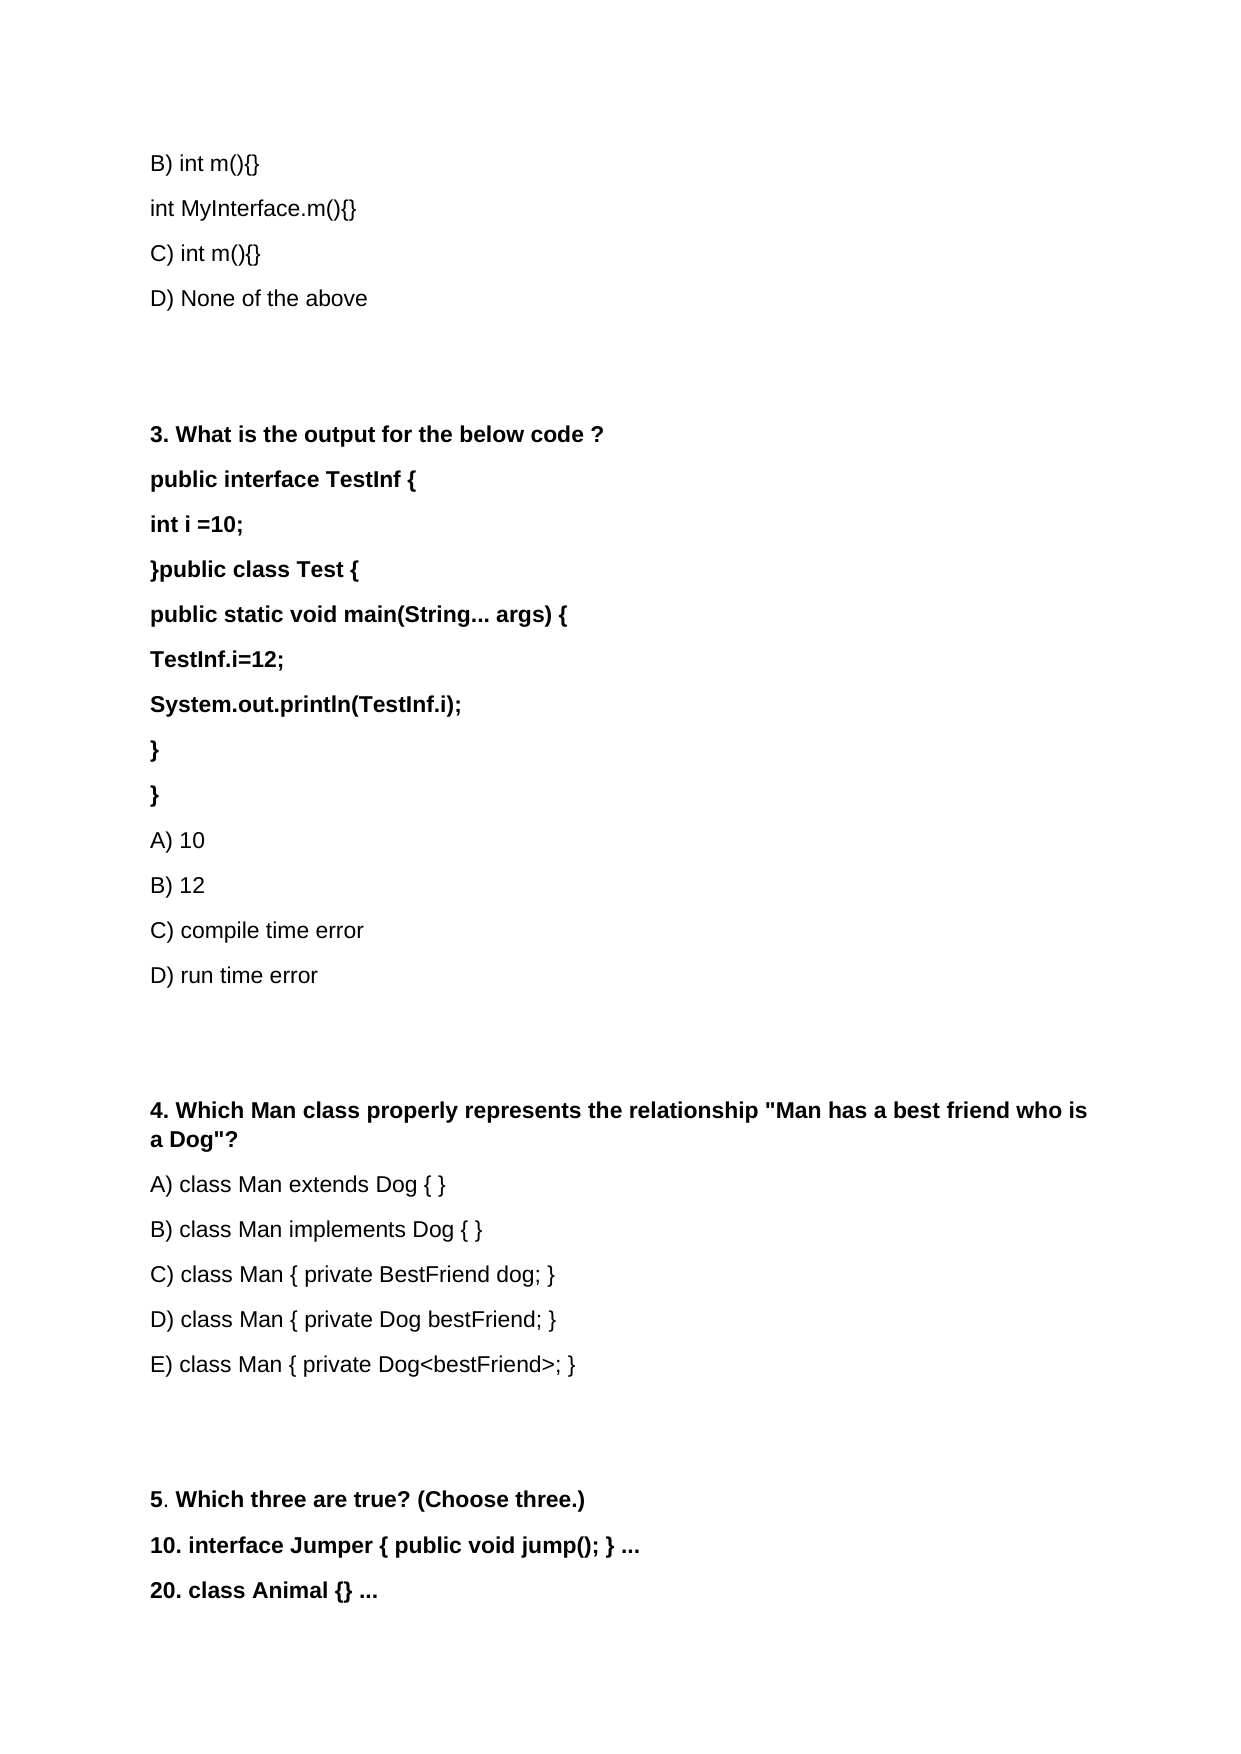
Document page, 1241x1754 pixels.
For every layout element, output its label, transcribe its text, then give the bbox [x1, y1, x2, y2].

text } [150, 736, 1090, 763]
text 3. What is the output for the below code ? [150, 421, 1090, 447]
text 10. interface Jumper { public void jump(); } ... [150, 1532, 1090, 1558]
text C) int m(){} [150, 240, 1090, 267]
text int MyInterface.m(){} [150, 195, 1090, 221]
text D) None of the above [150, 285, 1090, 312]
text public interface TestInf { [150, 466, 1090, 492]
text } [150, 781, 1090, 808]
text public static void main(String... args) { [150, 601, 1090, 627]
text D) class Man { private Dog bestFriend; } [150, 1306, 1090, 1332]
text System.out.println(TestInf.i); [150, 691, 1090, 718]
text 4. Which Man class properly represents the relationship "Man has a best friend who is a Dog"? [150, 1097, 1090, 1152]
text TestInf.i=12; [150, 646, 1090, 672]
text int i =10; [150, 511, 1090, 537]
text C) compile time error [150, 917, 1090, 943]
text A) 10 [150, 827, 1090, 853]
text B) 12 [150, 872, 1090, 898]
text 20. class Animal {} ... [150, 1577, 1090, 1603]
text 5. Which three are true? (Choose three.) [150, 1486, 1090, 1513]
text A) class Man extends Dog { } [150, 1171, 1090, 1197]
text B) class Man implements Dog { } [150, 1216, 1090, 1242]
text C) class Man { private BestFriend dog; } [150, 1261, 1090, 1287]
text }public class Test { [150, 556, 1090, 582]
text E) class Man { private Dog<bestFriend>; } [150, 1351, 1090, 1377]
text B) int m(){} [150, 150, 1090, 176]
text D) run time error [150, 962, 1090, 988]
